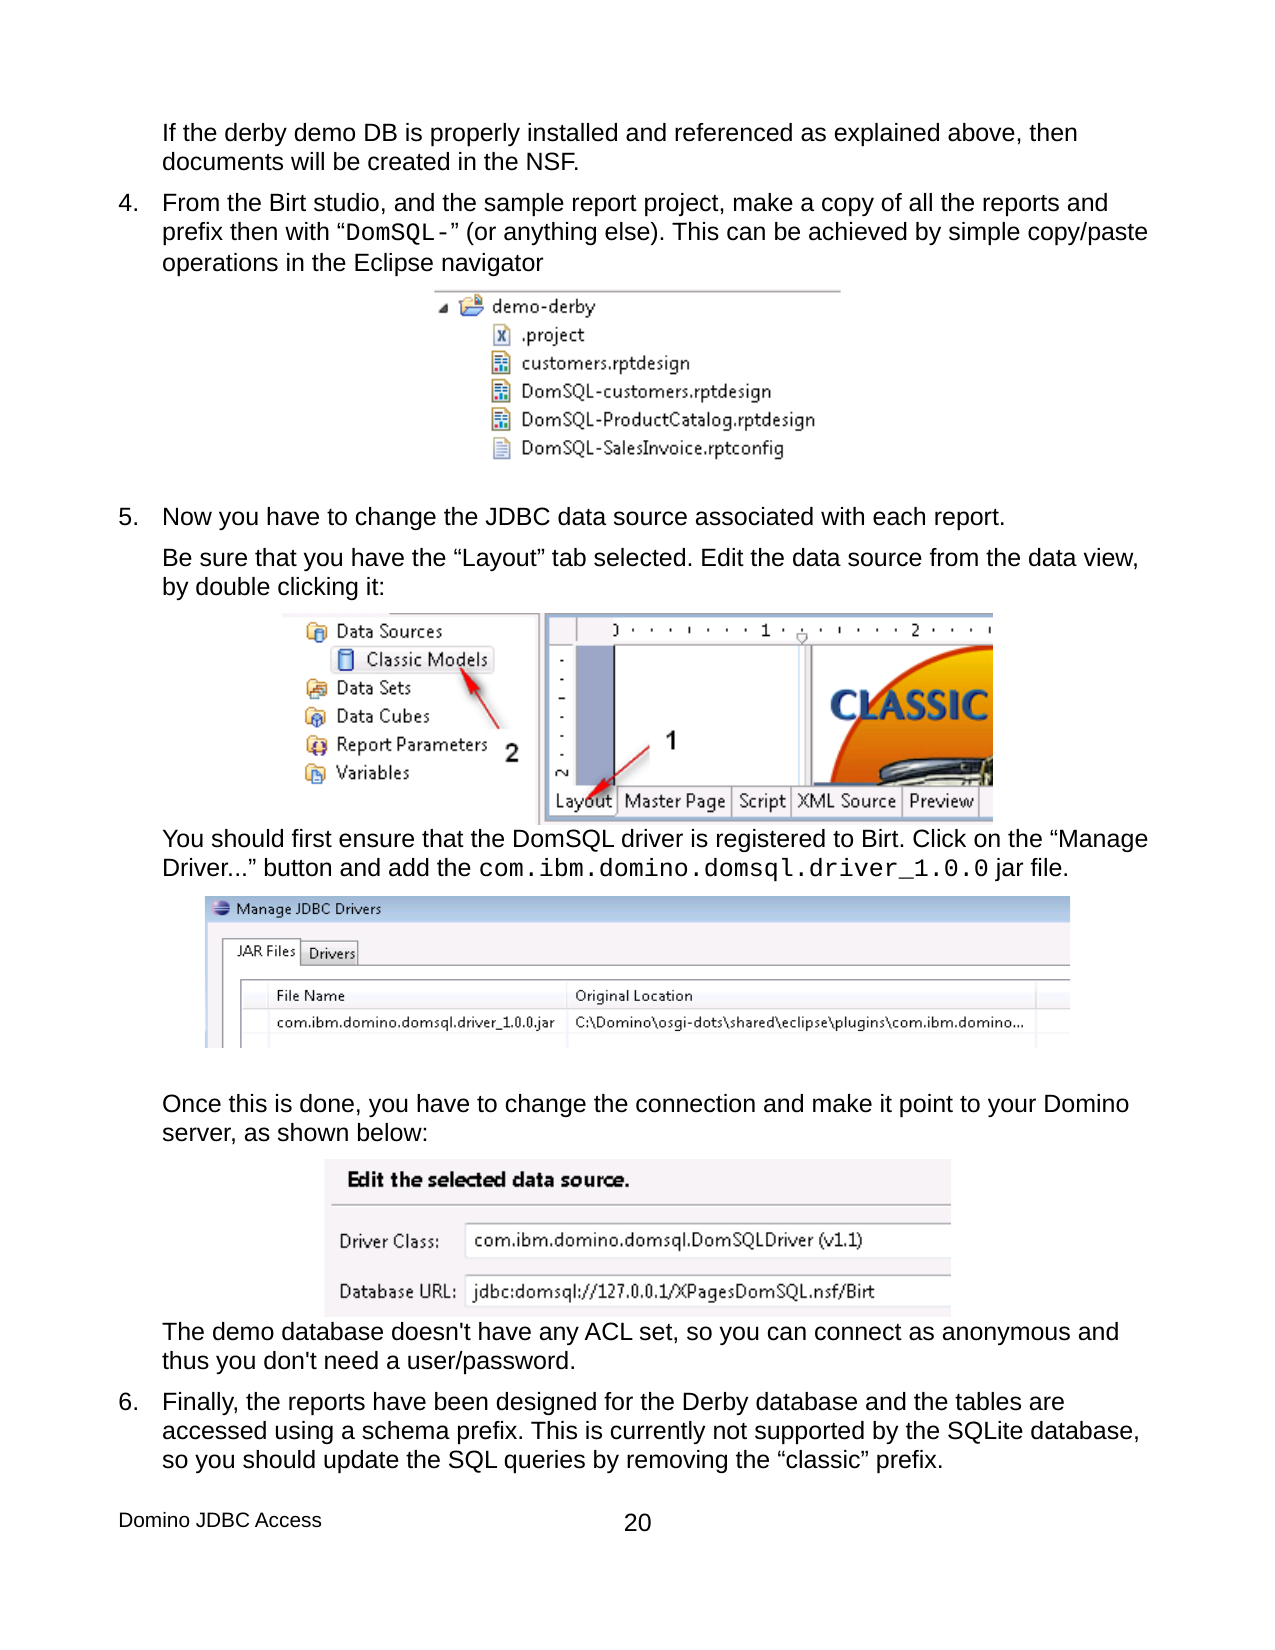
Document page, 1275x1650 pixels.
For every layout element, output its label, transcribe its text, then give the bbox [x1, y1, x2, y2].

list You should first ensure that the DomSQL driver is registered to Birt. Click on the “Manage Driver...” button and add the com.ibm.domino.domsql.driver_1.0.0 jar file. [118, 613, 1157, 884]
list Finally, the reports have been designed for the Derby database and the tables are accessed using a schema prefix. This is currently not supported by the SQLite database, so you should update the SQL queries by removing the “classic” prefix. [118, 1387, 1157, 1473]
list Now you have to change the JDBC data source associated with each report. [118, 502, 1157, 531]
list Be sure that you have the “Layout” tab selected. Edit the data source from the data view, by double clicking it: [118, 543, 1157, 601]
picture [204, 896, 1071, 1048]
picture [434, 289, 841, 461]
list From the Birt studio, and the sample report project, make a copy of all the reports and prefix then with “DomSQL-” (or anything else). This can be achieved by simple copy/paste operations in the Eclipse navigator [118, 188, 1157, 277]
picture [324, 1159, 951, 1317]
picture [282, 613, 993, 825]
list Once this is done, you have to change the connection and make it point to your Domino server, as shown below: [118, 1089, 1157, 1147]
list If the derby demo DB is properly installed and referenced as explained above, then documents will be created in the NSF. [118, 118, 1157, 176]
list The demo database doesn't have any ACL set, so you can connect as anonymous and thus you don't need a user/password. [118, 1159, 1157, 1374]
